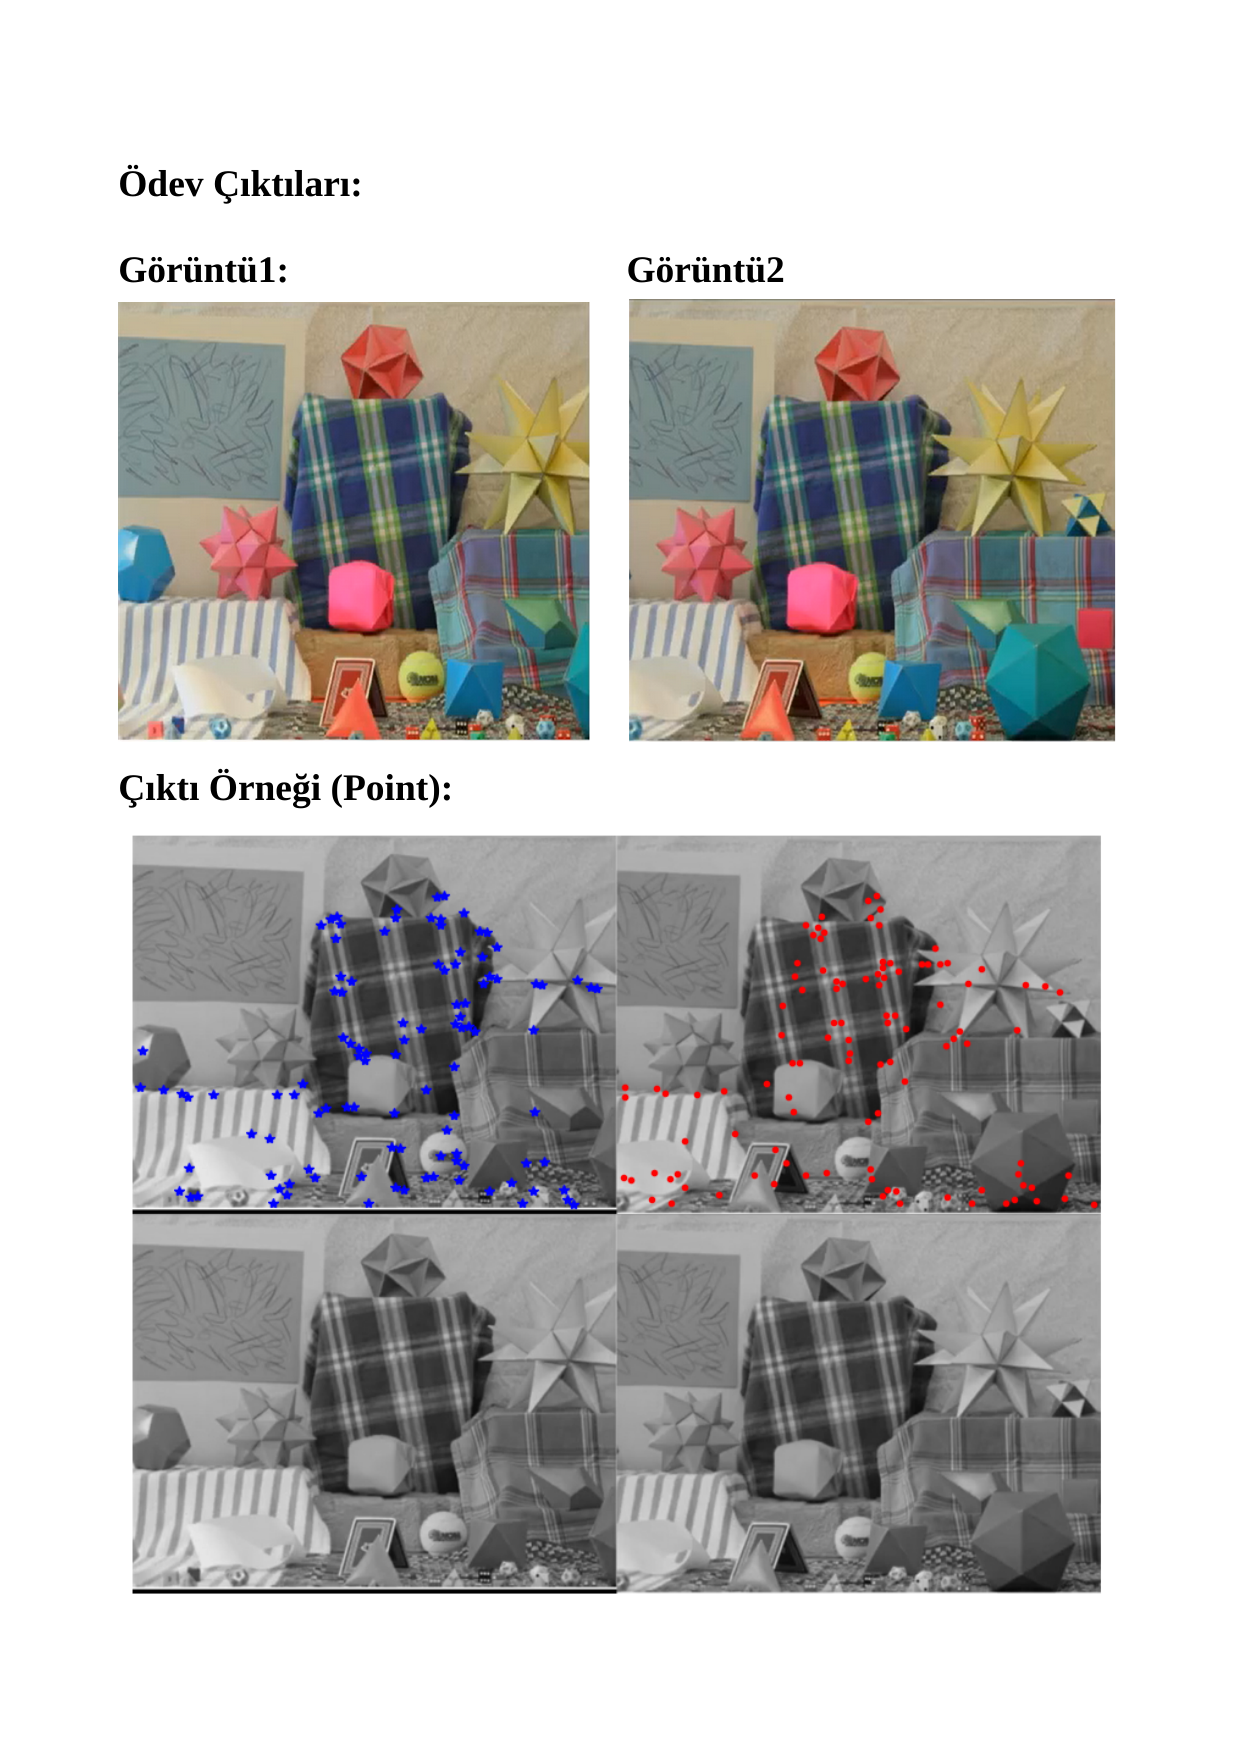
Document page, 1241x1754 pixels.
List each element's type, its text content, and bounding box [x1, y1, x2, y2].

picture [118, 826, 1123, 1612]
text Ödev Çıktıları: [118, 161, 1122, 204]
text Çıktı Örneği (Point): [118, 765, 1122, 808]
picture [629, 299, 1116, 742]
text Görüntü1: Görüntü2 [118, 247, 1122, 291]
picture [118, 302, 590, 742]
